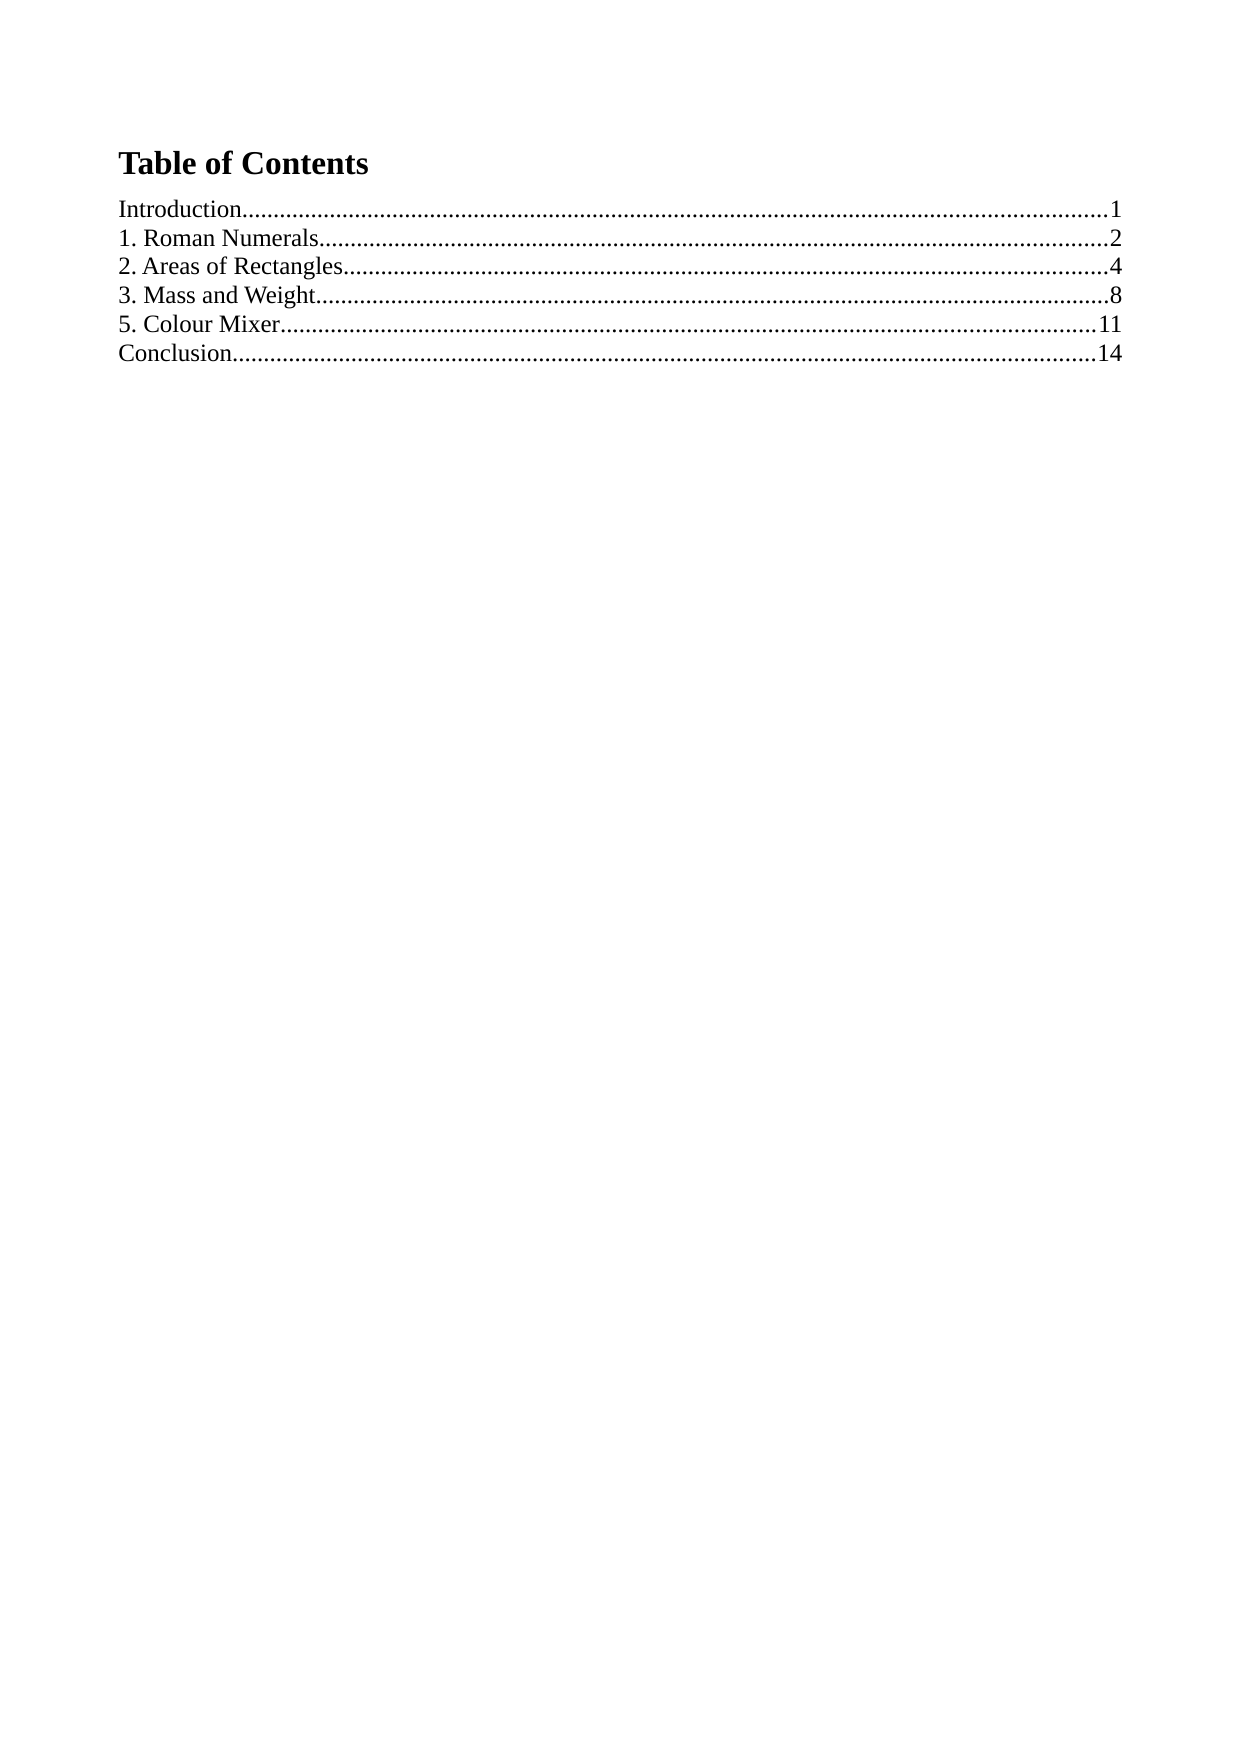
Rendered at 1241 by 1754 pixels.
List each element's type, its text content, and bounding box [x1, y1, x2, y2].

text 2. Areas of Rectangles 4 [118, 251, 1122, 280]
text Introduction 1 [118, 194, 1122, 223]
text 1. Roman Numerals 2 [118, 223, 1122, 251]
text 3. Mass and Weight 8 [118, 280, 1122, 309]
text 5. Colour Mixer 11 [118, 309, 1122, 338]
subtitle Table of Contents [118, 143, 1122, 181]
text Conclusion 14 [118, 338, 1122, 366]
